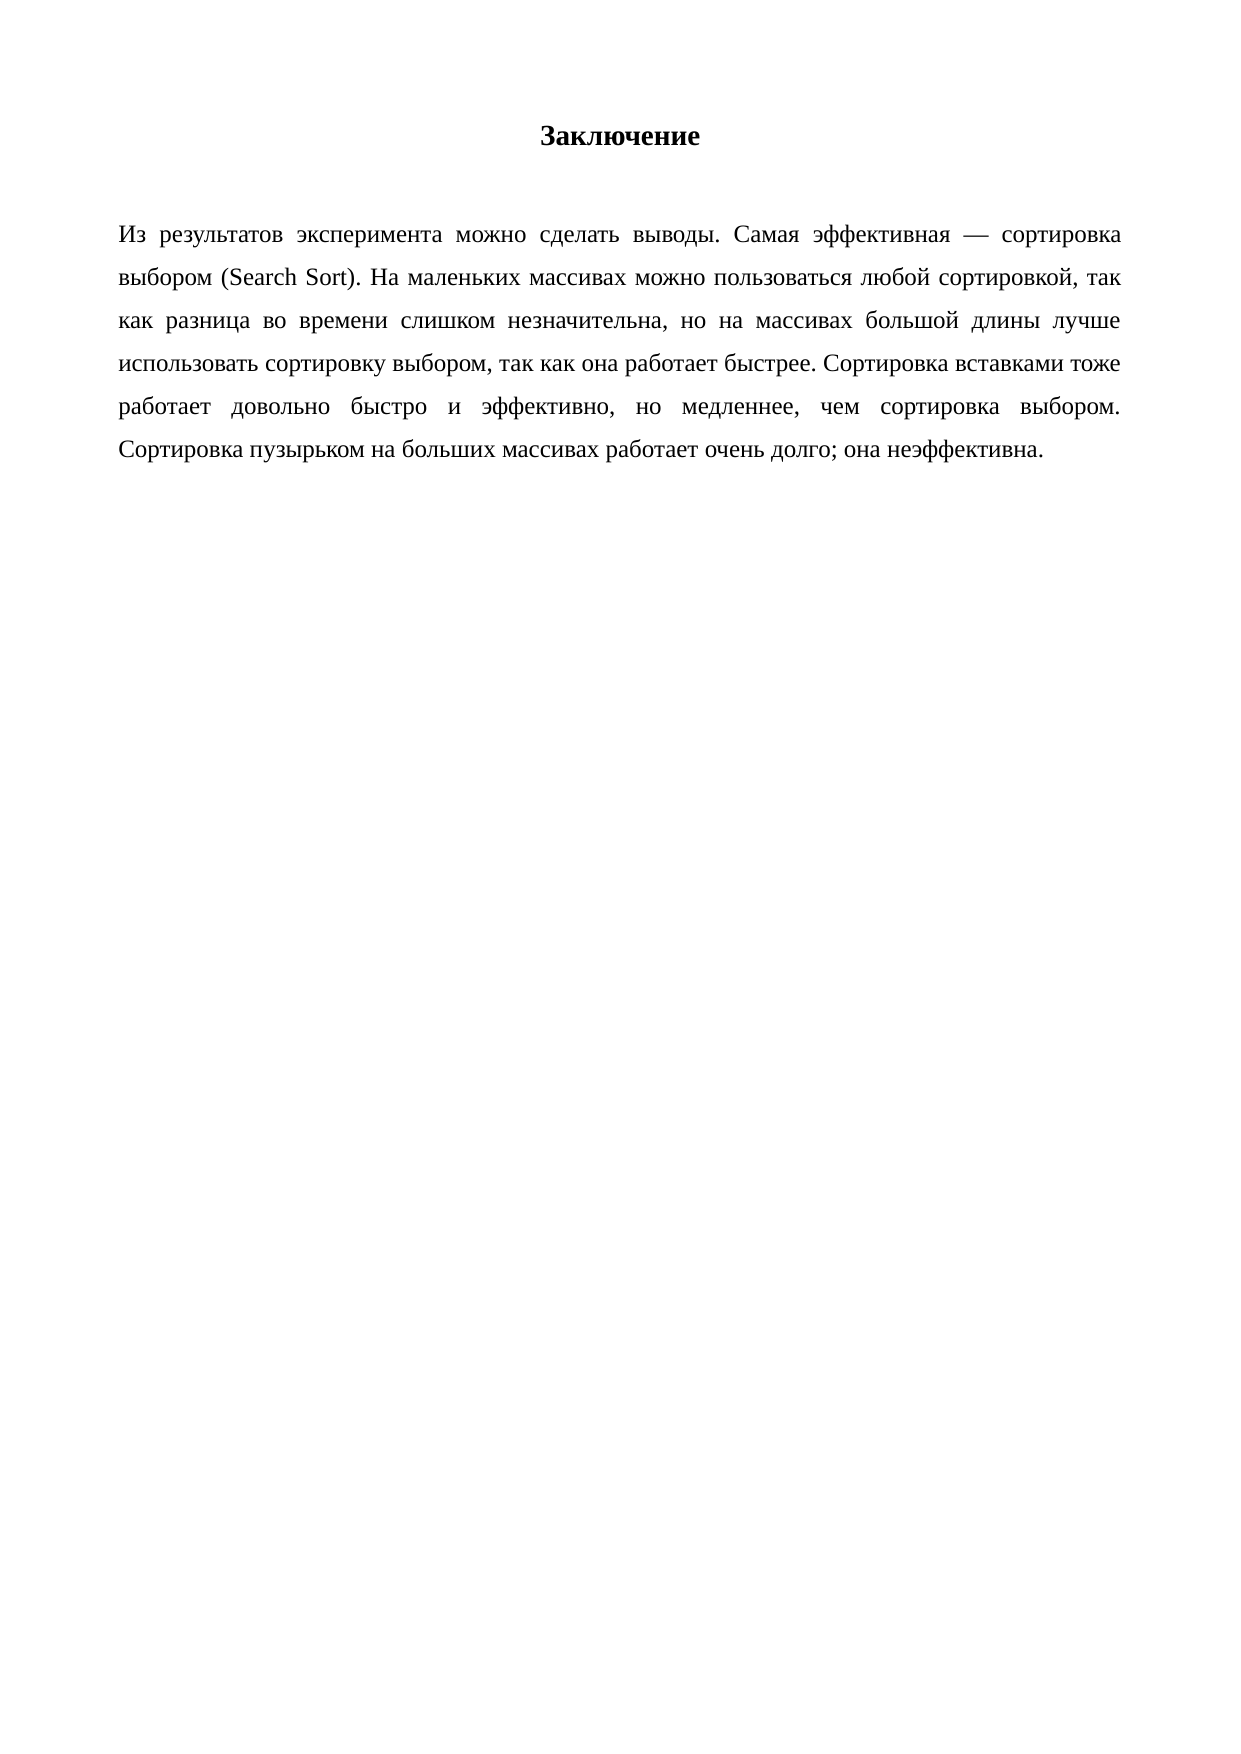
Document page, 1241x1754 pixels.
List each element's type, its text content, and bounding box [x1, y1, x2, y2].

text Заключение [118, 118, 1122, 152]
text Из результатов эксперимента можно сделать выводы. Самая эффективная — сортировка выбором (Search Sort). На маленьких массивах можно пользоваться любой сортировкой, так как разница во времени слишком незначительна, но на массивах большой длины лучше использовать сортировку выбором, так как она работает быстрее. Сортировка вставками тоже работает довольно быстро и эффективно, но медленнее, чем сортировка выбором. Сортировка пузырьком на больших массивах работает очень долго; она неэффективна. [118, 219, 1122, 463]
